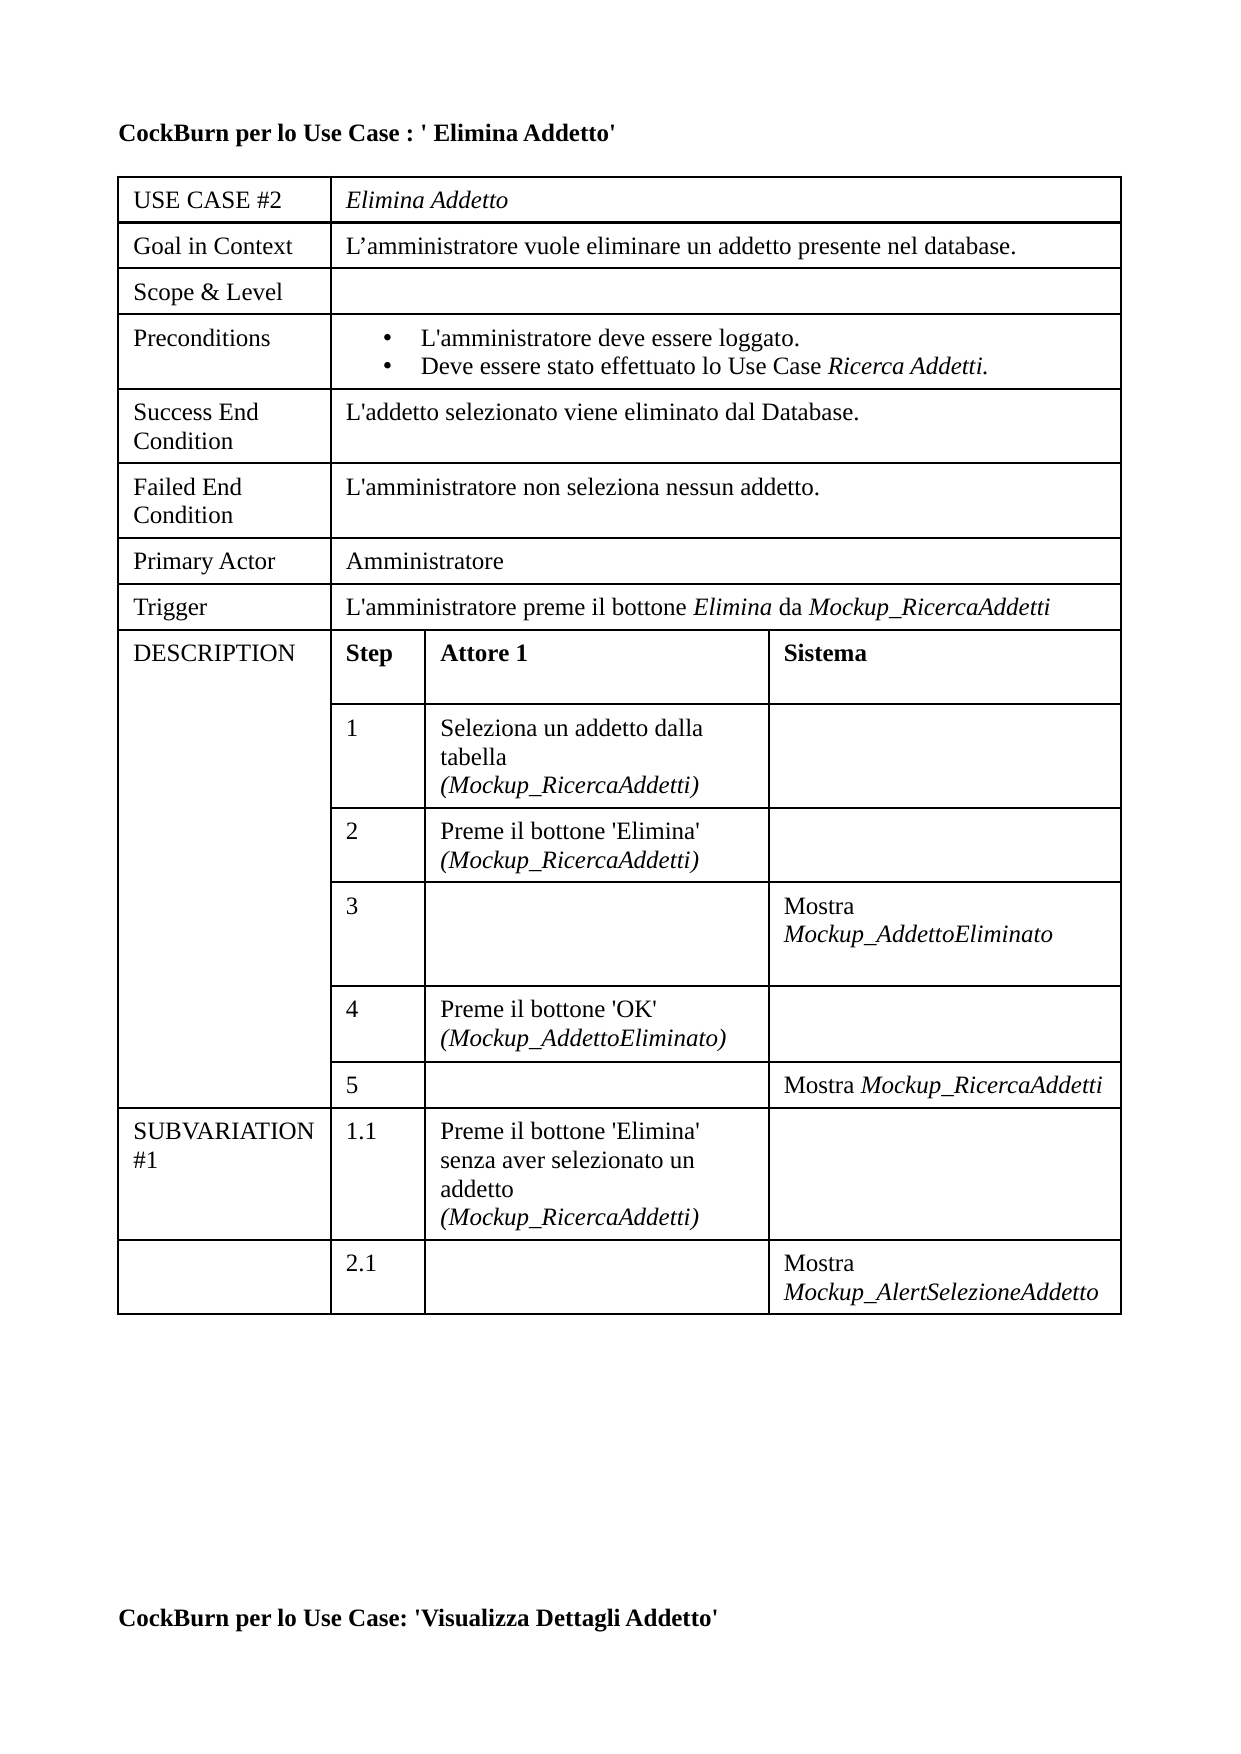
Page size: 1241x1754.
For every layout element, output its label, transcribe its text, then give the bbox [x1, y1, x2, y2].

table_cell Preme il bottone 'Elimina' senza aver selezionato un addetto (Mockup_RicercaAddetti) [426, 1109, 768, 1239]
table_cell Mostra Mockup_RicercaAddetti [770, 1063, 1120, 1107]
table_cell Mostra Mockup_AlertSelezioneAddetto [770, 1241, 1120, 1313]
table_cell Goal in Context [119, 224, 330, 267]
text CockBurn per lo Use Case: 'Visualizza Dettagli Addetto' [118, 1603, 1122, 1632]
table_cell Success End Condition [119, 390, 330, 462]
table_cell [770, 1109, 1120, 1239]
table_cell [770, 809, 1120, 881]
table_cell 4 [332, 987, 424, 1061]
table_cell [426, 1063, 768, 1107]
table_cell Scope & Level [119, 269, 330, 313]
table_cell Step [332, 631, 424, 703]
table_cell L'amministratore non seleziona nessun addetto. [332, 464, 1120, 537]
table_cell Preconditions [119, 315, 330, 388]
table_cell Amministratore [332, 539, 1120, 583]
table_cell L'addetto selezionato viene eliminato dal Database. [332, 390, 1120, 462]
table_cell Mostra Mockup_AddettoEliminato [770, 883, 1120, 984]
table_cell [332, 269, 1120, 313]
table_cell [426, 1241, 768, 1313]
table_header USE CASE #2 [119, 178, 330, 221]
table_cell L’amministratore vuole eliminare un addetto presente nel database. [332, 224, 1120, 267]
table_cell [770, 705, 1120, 807]
table_cell [426, 883, 768, 984]
table_cell Failed End Condition [119, 464, 330, 537]
table_cell 2 [332, 809, 424, 881]
table_cell Primary Actor [119, 539, 330, 583]
table_cell Seleziona un addetto dalla tabella (Mockup_RicercaAddetti) [426, 705, 768, 807]
table_cell L'amministratore deve essere loggato. Deve essere stato effettuato lo Use Case Ricerca Addetti. [332, 315, 1120, 388]
table_cell 1.1 [332, 1109, 424, 1239]
table_cell [770, 987, 1120, 1061]
table_cell 2.1 [332, 1241, 424, 1313]
table_cell [119, 1241, 330, 1313]
table_header Elimina Addetto [332, 178, 1120, 221]
table_cell L'amministratore preme il bottone Elimina da Mockup_RicercaAddetti [332, 585, 1120, 629]
table_cell 5 [332, 1063, 424, 1107]
table_cell 1 [332, 705, 424, 807]
table_cell SUBVARIATION #1 [119, 1109, 330, 1239]
table_cell Trigger [119, 585, 330, 629]
table_cell Preme il bottone 'Elimina' (Mockup_RicercaAddetti) [426, 809, 768, 881]
text CockBurn per lo Use Case : ' Elimina Addetto' [118, 118, 1122, 147]
table_cell DESCRIPTION [119, 631, 330, 1107]
table_cell 3 [332, 883, 424, 984]
table_cell Preme il bottone 'OK' (Mockup_AddettoEliminato) [426, 987, 768, 1061]
table_cell Attore 1 [426, 631, 768, 703]
table_cell Sistema [770, 631, 1120, 703]
